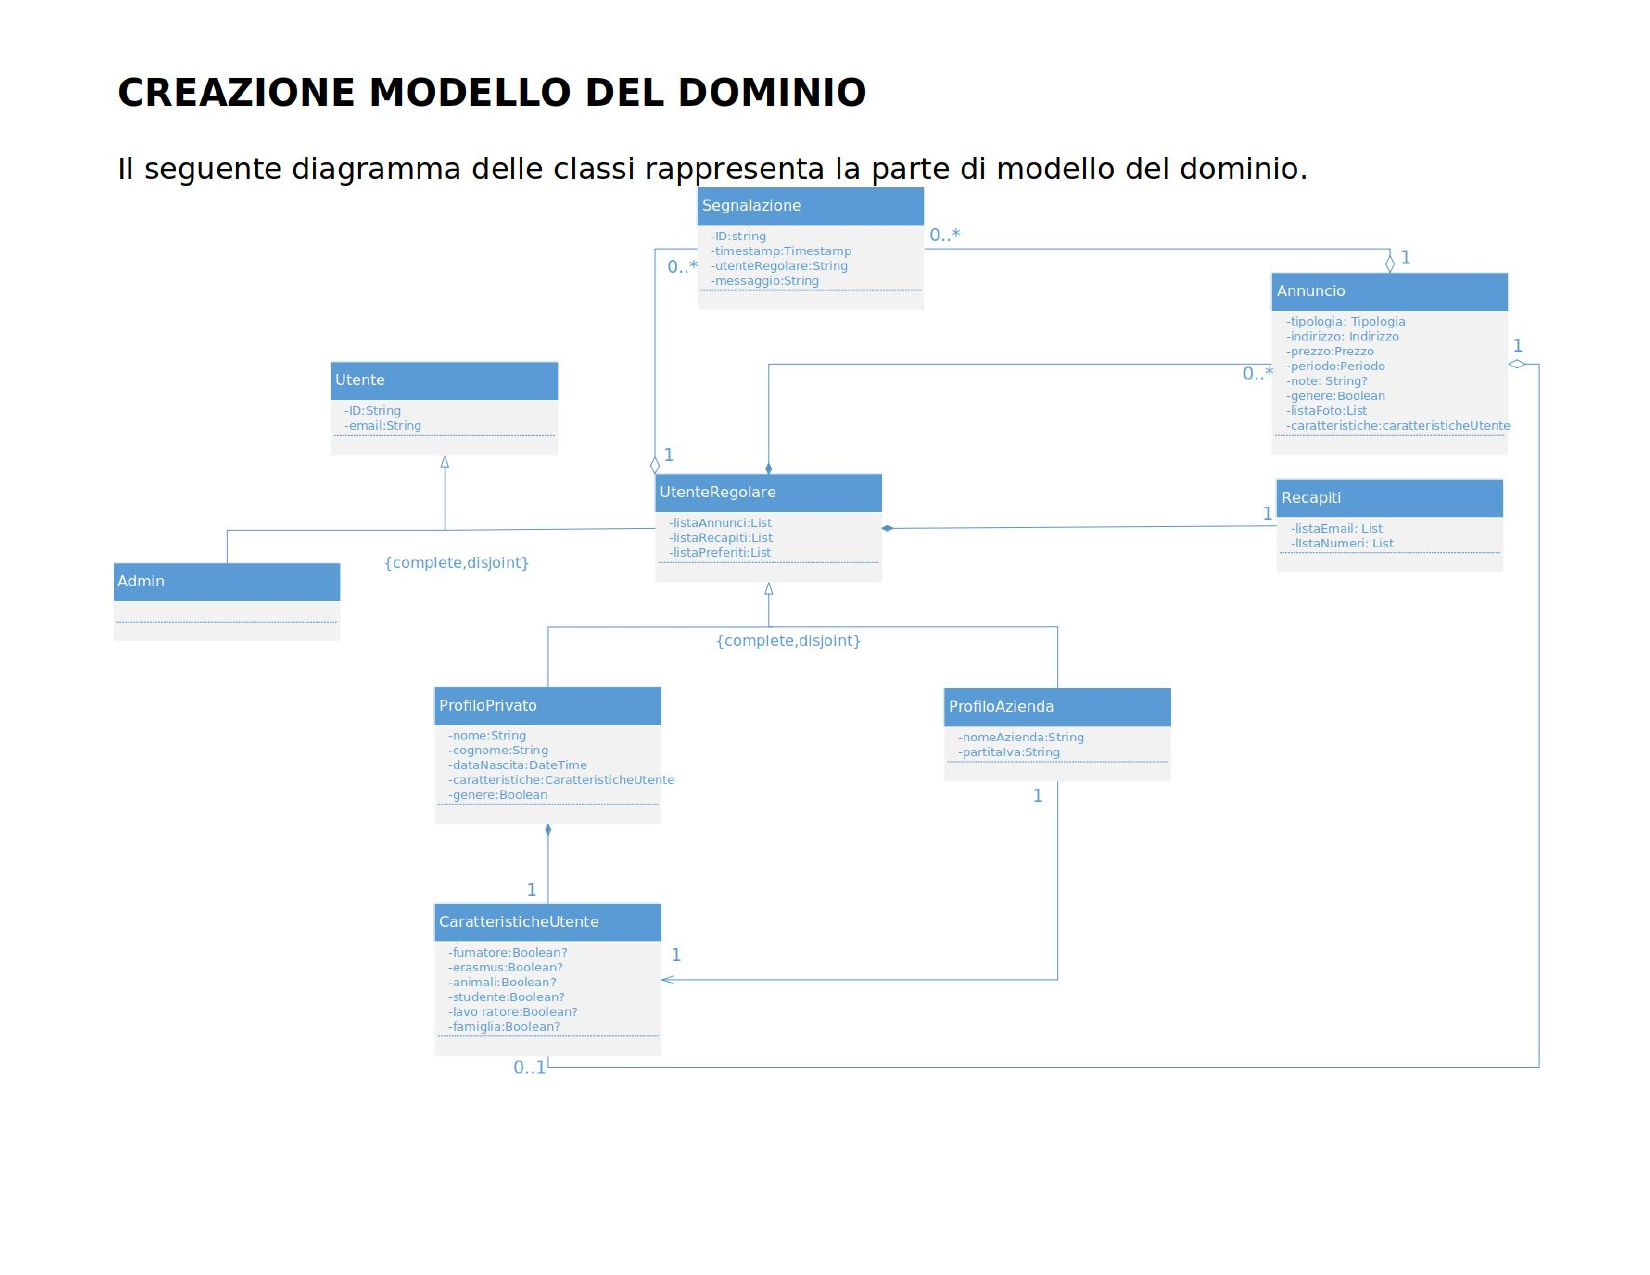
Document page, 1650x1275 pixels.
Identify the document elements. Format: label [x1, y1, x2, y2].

picture [90, 58, 1561, 1099]
